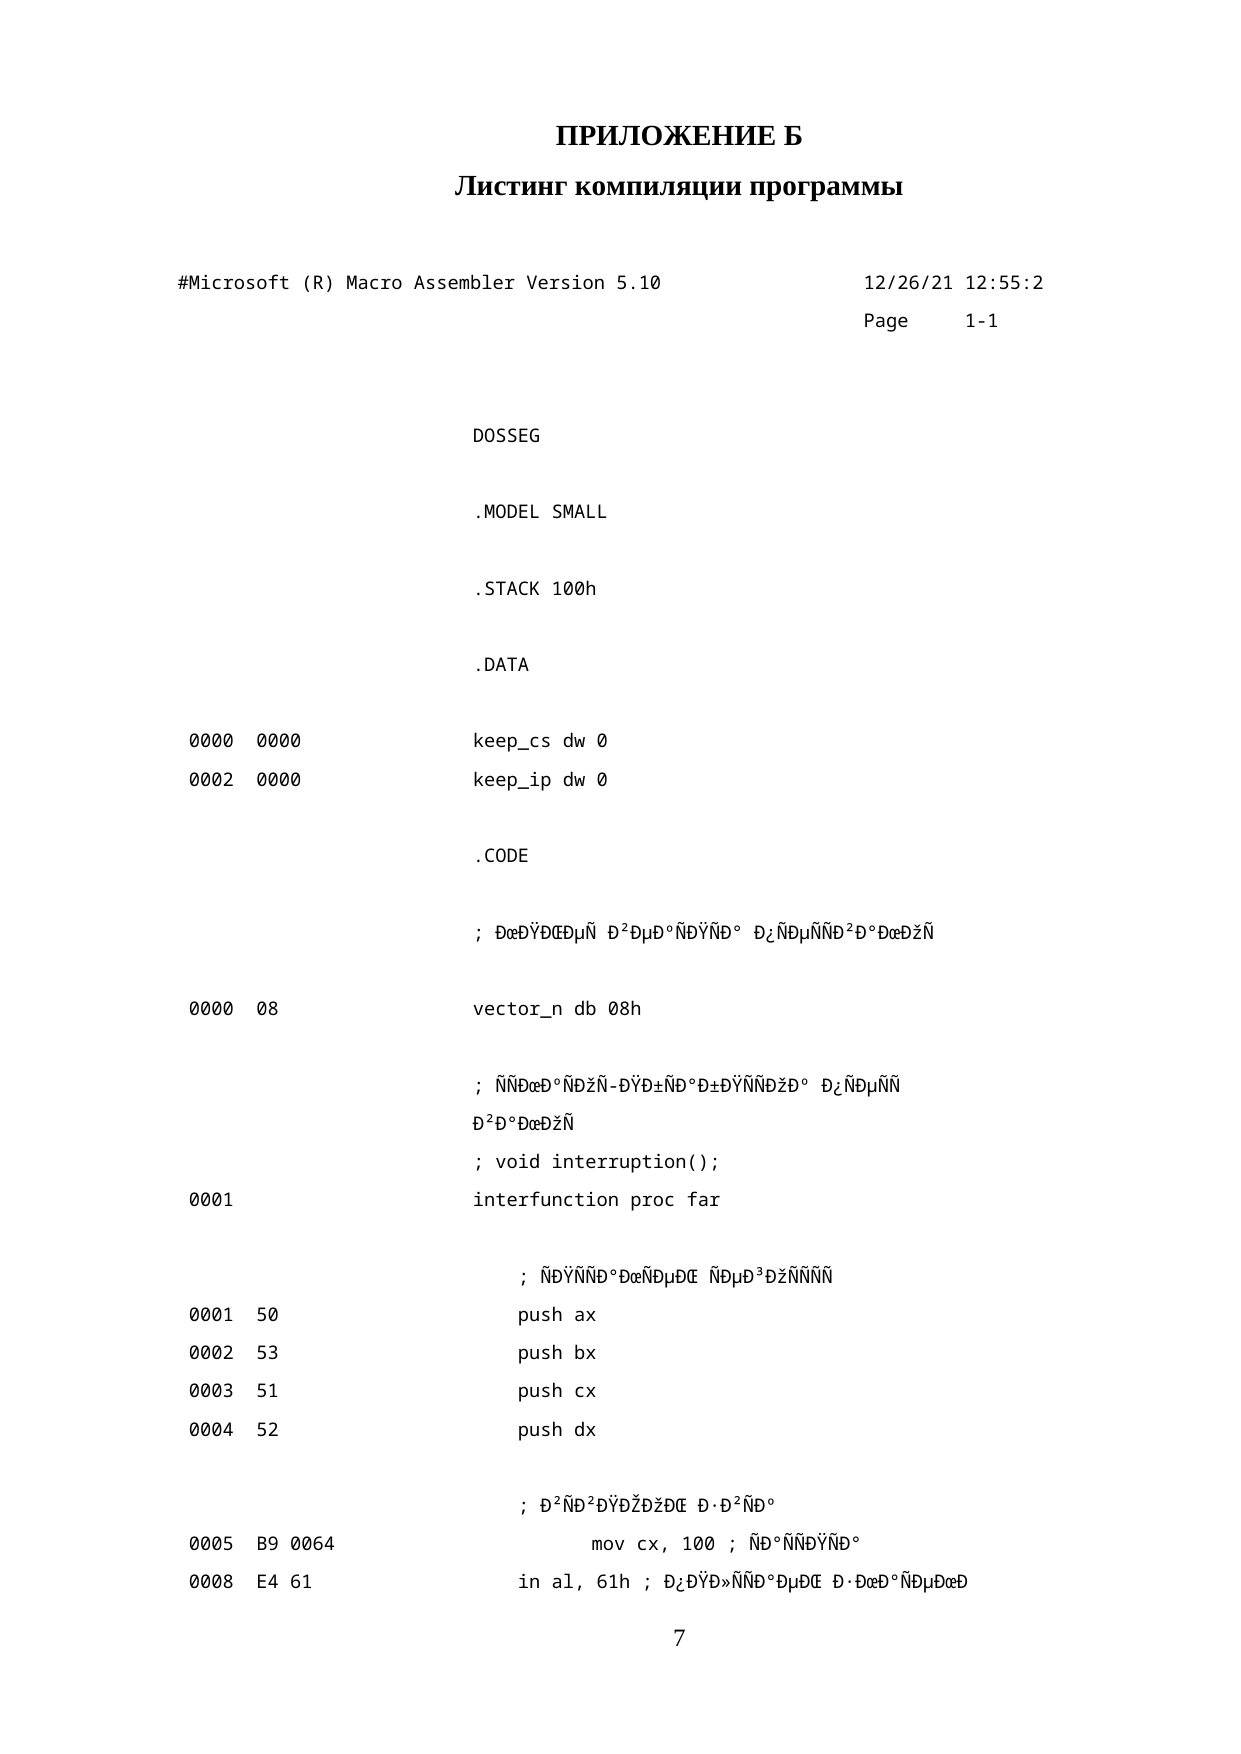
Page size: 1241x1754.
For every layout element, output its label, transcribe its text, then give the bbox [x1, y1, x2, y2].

text 0002 53 push bx [177, 1339, 1181, 1365]
text 0002 0000 keep_ip dw 0 [177, 766, 1181, 792]
text 0001 50 push ax [177, 1301, 1181, 1327]
text .CODE [177, 842, 1181, 868]
text ; Ð²ÑÐ²ÐŸÐŽÐžÐŒ Ð·Ð²ÑÐº [177, 1492, 1181, 1518]
text ; ÐœÐŸÐŒÐµÑ Ð²ÐµÐºÑÐŸÑÐ° Ð¿ÑÐµÑÑÐ²Ð°ÐœÐžÑ [177, 919, 1181, 944]
text DOSSEG [177, 422, 1181, 447]
text ; void interruption(); [177, 1148, 1181, 1174]
text Листинг компиляции программы [177, 168, 1181, 202]
text Page 1-1 [177, 307, 1181, 333]
text .DATA [177, 651, 1181, 677]
text 0003 51 push cx [177, 1378, 1181, 1403]
text .STACK 100h [177, 575, 1181, 600]
text .MODEL SMALL [177, 498, 1181, 524]
text ; ÑÐŸÑ ÑÐ°ÐœÑÐµÐŒ ÑÐµÐ³ÐžÑÑÑÑ [177, 1263, 1181, 1288]
text 0001 interfunction proc far [177, 1187, 1181, 1212]
text  [177, 957, 1181, 983]
text ПРИЛОЖЕНИЕ Б [177, 118, 1181, 152]
text 0004 52 push dx [177, 1416, 1181, 1441]
text Ð²Ð°ÐœÐžÑ [177, 1110, 1181, 1136]
text #Microsoft (R) Macro Assembler Version 5.10 12/26/21 12:55:2 [177, 269, 1181, 294]
text 0000 08 vector_n db 08h [177, 995, 1181, 1021]
text 0008 E4 61 in al, 61h ; Ð¿ÐŸÐ»ÑÑÐ°ÐµÐŒ Ð·ÐœÐ°ÑÐµÐœÐ [177, 1569, 1181, 1594]
text ; ÑÑÐœÐºÑÐžÑ-ÐŸÐ±ÑÐ°Ð±ÐŸÑÑÐžÐº Ð¿ÑÐµÑÑ [177, 1072, 1181, 1097]
text 0005 B9 0064 mov cx, 100 ; ÑÐ°ÑÑÐŸÑÐ° [177, 1531, 1181, 1556]
text 0000 0000 keep_cs dw 0 [177, 728, 1181, 753]
